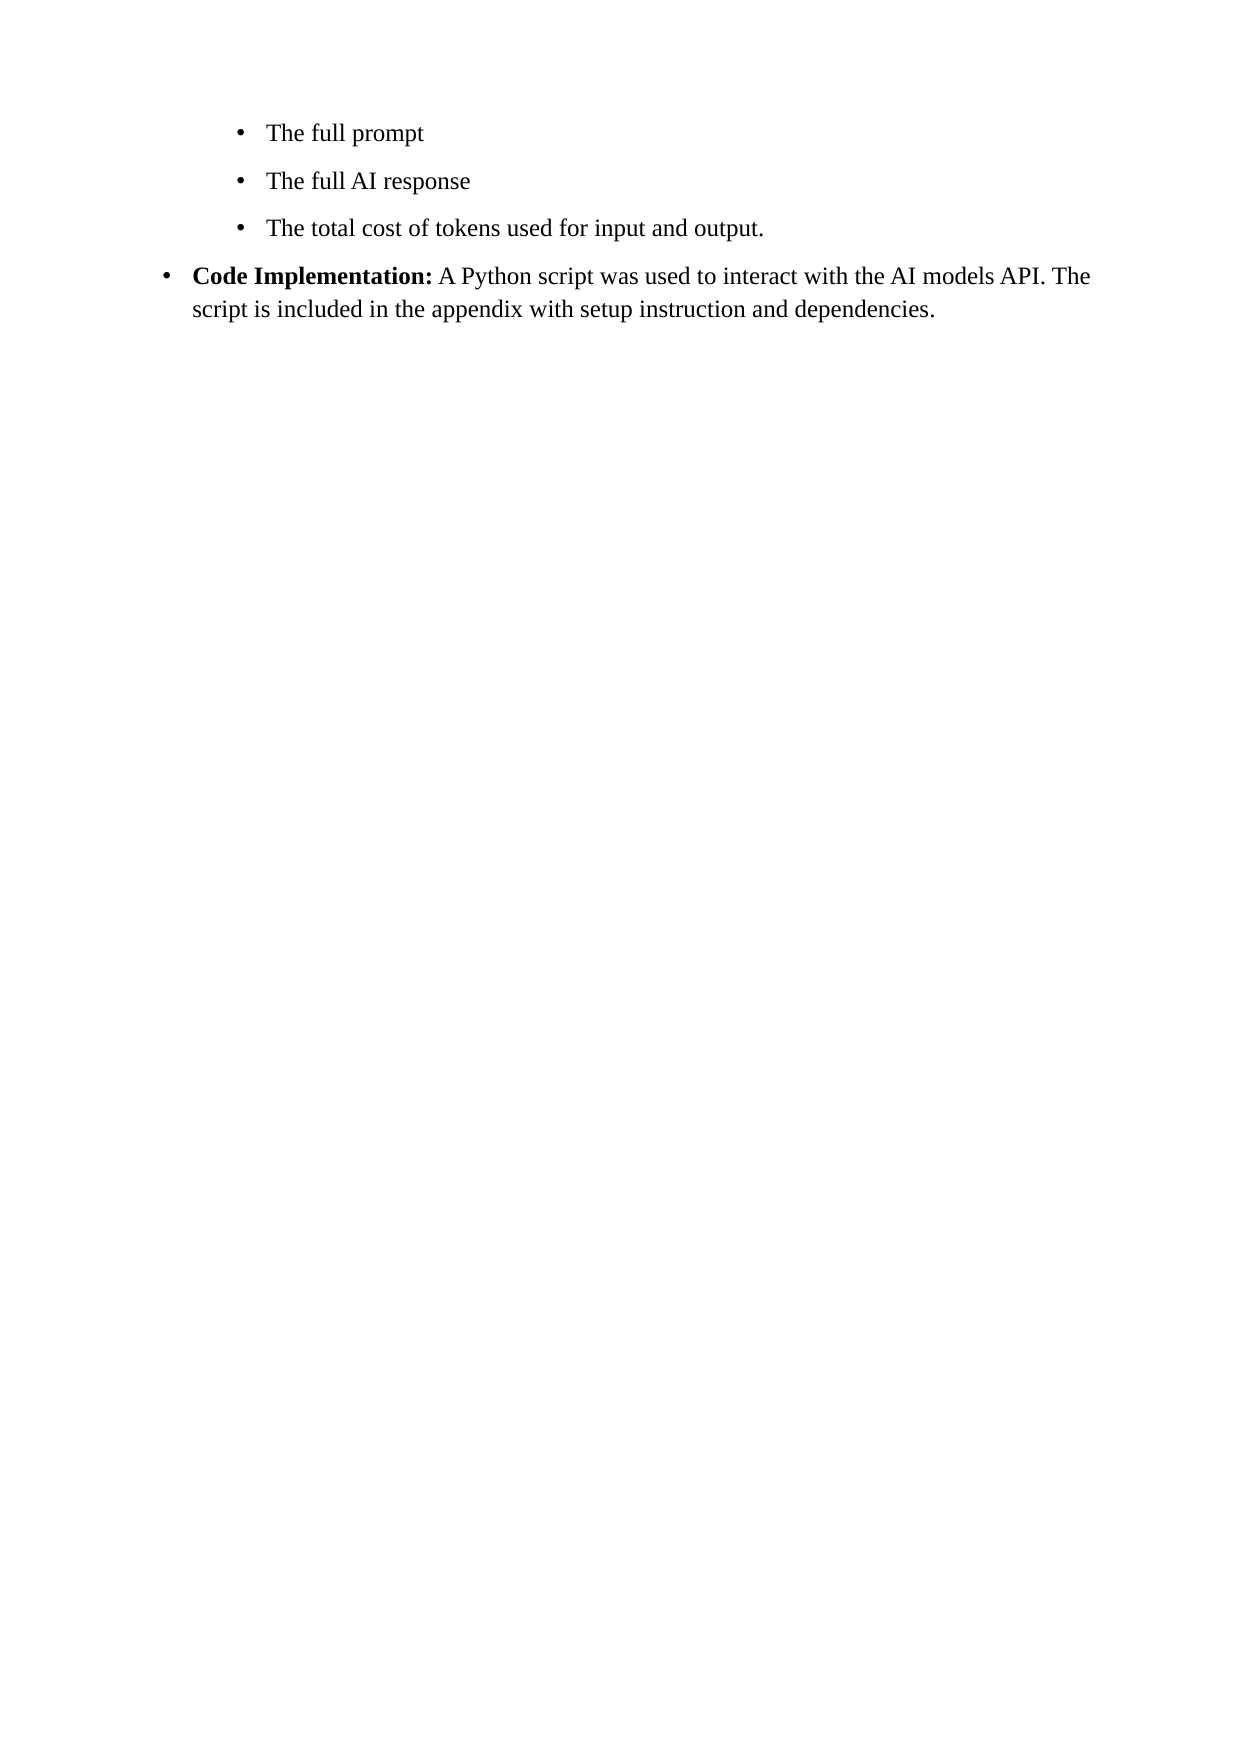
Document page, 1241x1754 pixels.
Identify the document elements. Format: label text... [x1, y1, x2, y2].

list The full AI response [236, 166, 1122, 194]
list Code Implementation: A Python script was used to interact with the AI models API. The script is included in the appendix with setup instruction and dependencies. [162, 261, 1122, 323]
list The full prompt [236, 118, 1122, 147]
list The total cost of tokens used for input and output. [236, 213, 1122, 242]
